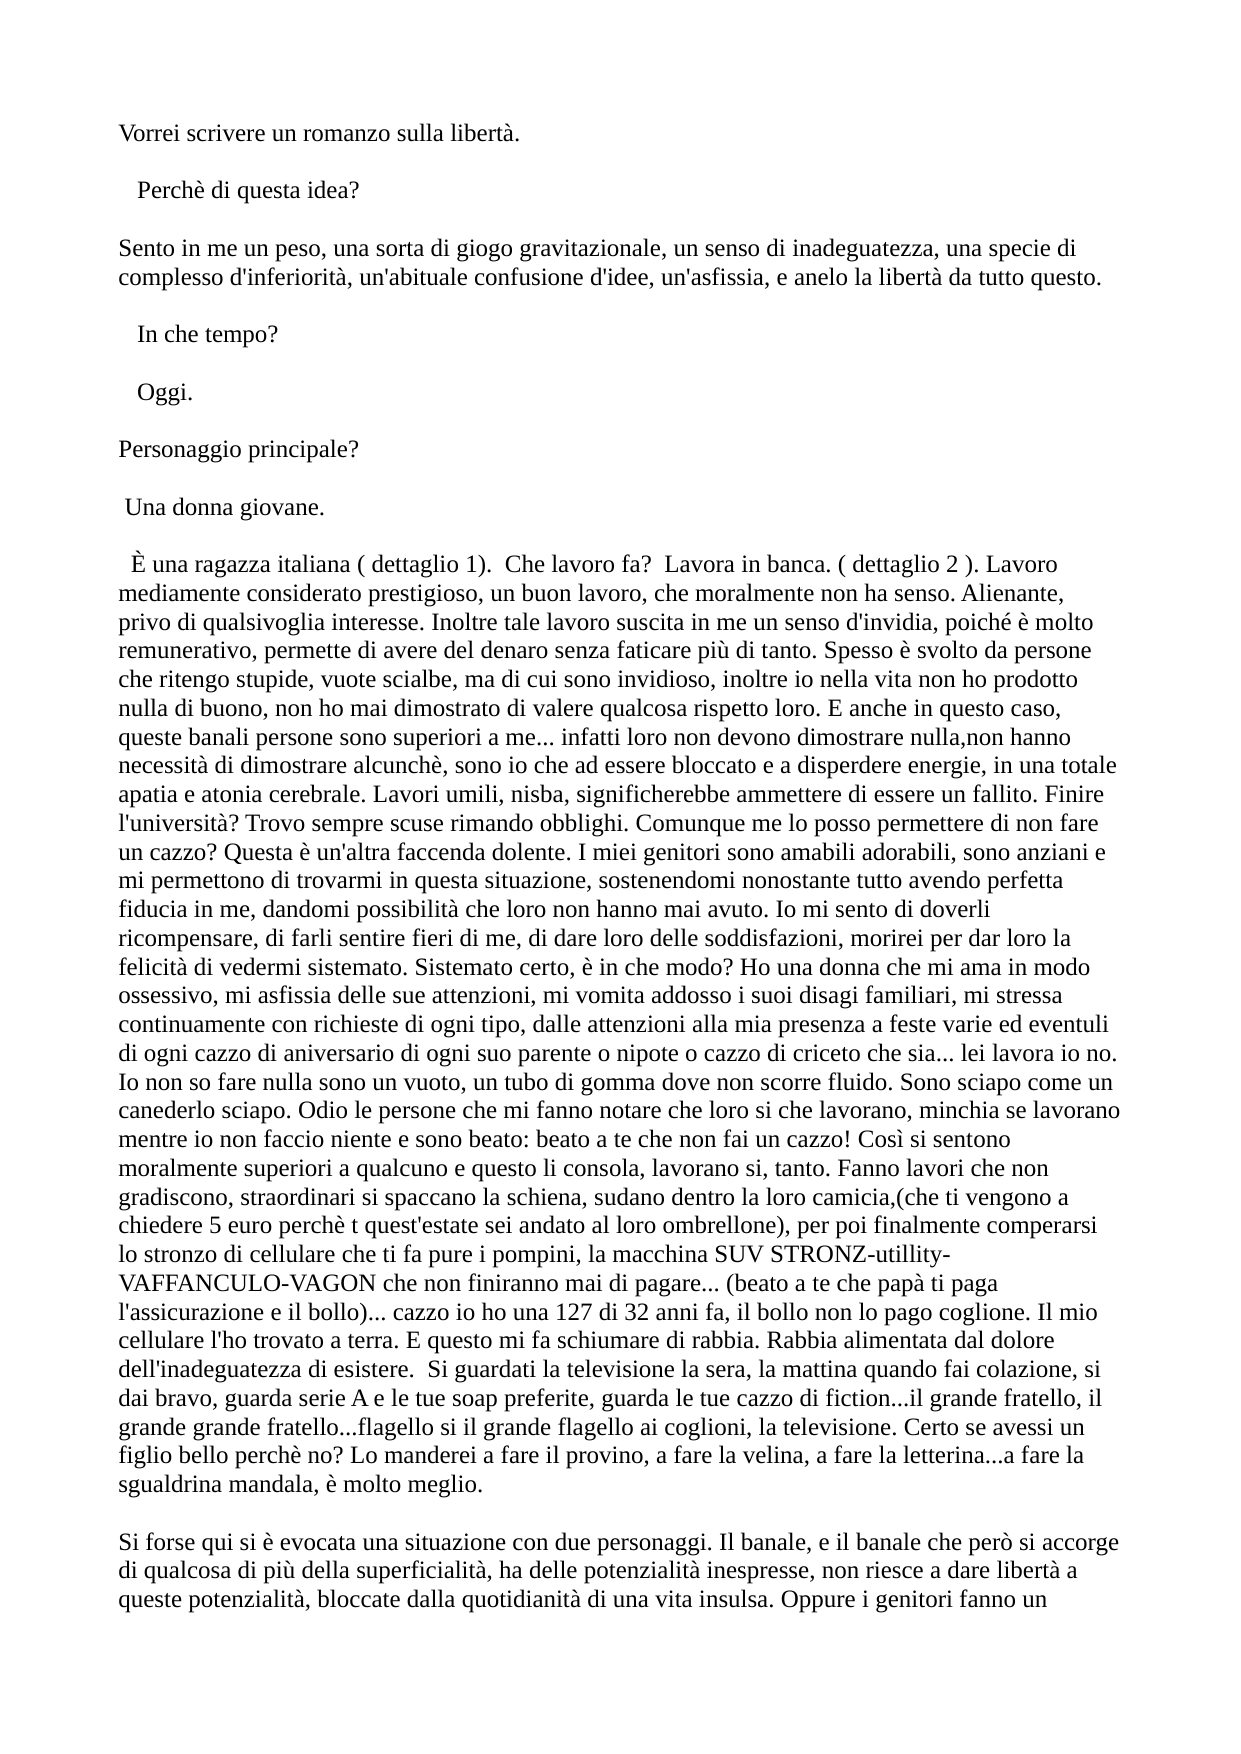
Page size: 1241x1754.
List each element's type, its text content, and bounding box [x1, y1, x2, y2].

text Si forse qui si è evocata una situazione con due personaggi. Il banale, e il banale che però si accorge di qualcosa di più della superficialità, ha delle potenzialità inespresse, non riesce a dare libertà a queste potenzialità, bloccate dalla quotidianità di una vita insulsa. Oppure i genitori fanno un [118, 1527, 1122, 1613]
text È una ragazza italiana ( dettaglio 1). Che lavoro fa? Lavora in banca. ( dettaglio 2 ). Lavoro mediamente considerato prestigioso, un buon lavoro, che moralmente non ha senso. Alienante, privo di qualsivoglia interesse. Inoltre tale lavoro suscita in me un senso d'invidia, poiché è molto remunerativo, permette di avere del denaro senza faticare più di tanto. Spesso è svolto da persone che ritengo stupide, vuote scialbe, ma di cui sono invidioso, inoltre io nella vita non ho prodotto nulla di buono, non ho mai dimostrato di valere qualcosa rispetto loro. E anche in questo caso, queste banali persone sono superiori a me... infatti loro non devono dimostrare nulla,non hanno necessità di dimostrare alcunchè, sono io che ad essere bloccato e a disperdere energie, in una totale apatia e atonia cerebrale. Lavori umili, nisba, significherebbe ammettere di essere un fallito. Finire l'università? Trovo sempre scuse rimando obblighi. Comunque me lo posso permettere di non fare un cazzo? Questa è un'altra faccenda dolente. I miei genitori sono amabili adorabili, sono anziani e mi permettono di trovarmi in questa situazione, sostenendomi nonostante tutto avendo perfetta fiducia in me, dandomi possibilità che loro non hanno mai avuto. Io mi sento di doverli ricompensare, di farli sentire fieri di me, di dare loro delle soddisfazioni, morirei per dar loro la felicità di vedermi sistemato. Sistemato certo, è in che modo? Ho una donna che mi ama in modo ossessivo, mi asfissia delle sue attenzioni, mi vomita addosso i suoi disagi familiari, mi stressa continuamente con richieste di ogni tipo, dalle attenzioni alla mia presenza a feste varie ed eventuli di ogni cazzo di aniversario di ogni suo parente o nipote o cazzo di criceto che sia... lei lavora io no. Io non so fare nulla sono un vuoto, un tubo di gomma dove non scorre fluido. Sono sciapo come un canederlo sciapo. Odio le persone che mi fanno notare che loro si che lavorano, minchia se lavorano mentre io non faccio niente e sono beato: beato a te che non fai un cazzo! Così si sentono moralmente superiori a qualcuno e questo li consola, lavorano si, tanto. Fanno lavori che non gradiscono, straordinari si spaccano la schiena, sudano dentro la loro camicia,(che ti vengono a chiedere 5 euro perchè t quest'estate sei andato al loro ombrellone), per poi finalmente comperarsi lo stronzo di cellulare che ti fa pure i pompini, la macchina SUV STRONZ-utillity-VAFFANCULO-VAGON che non finiranno mai di pagare... (beato a te che papà ti paga l'assicurazione e il bollo)... cazzo io ho una 127 di 32 anni fa, il bollo non lo pago coglione. Il mio cellulare l'ho trovato a terra. E questo mi fa schiumare di rabbia. Rabbia alimentata dal dolore dell'inadeguatezza di esistere. Si guardati la televisione la sera, la mattina quando fai colazione, si dai bravo, guarda serie A e le tue soap preferite, guarda le tue cazzo di fiction...il grande fratello, il grande grande fratello...flagello si il grande flagello ai coglioni, la televisione. Certo se avessi un figlio bello perchè no? Lo manderei a fare il provino, a fare la velina, a fare la letterina...a fare la sgualdrina mandala, è molto meglio. [118, 549, 1122, 1498]
text Oggi. [118, 377, 1122, 406]
text Vorrei scrivere un romanzo sulla libertà. [118, 118, 1122, 147]
text Perchè di questa idea? [118, 176, 1122, 204]
text Una donna giovane. [118, 492, 1122, 521]
text Sento in me un peso, una sorta di giogo gravitazionale, un senso di inadeguatezza, una specie di complesso d'inferiorità, un'abituale confusione d'idee, un'asfissia, e anelo la libertà da tutto questo. [118, 233, 1122, 291]
text Personaggio principale? [118, 434, 1122, 463]
text In che tempo? [118, 319, 1122, 348]
